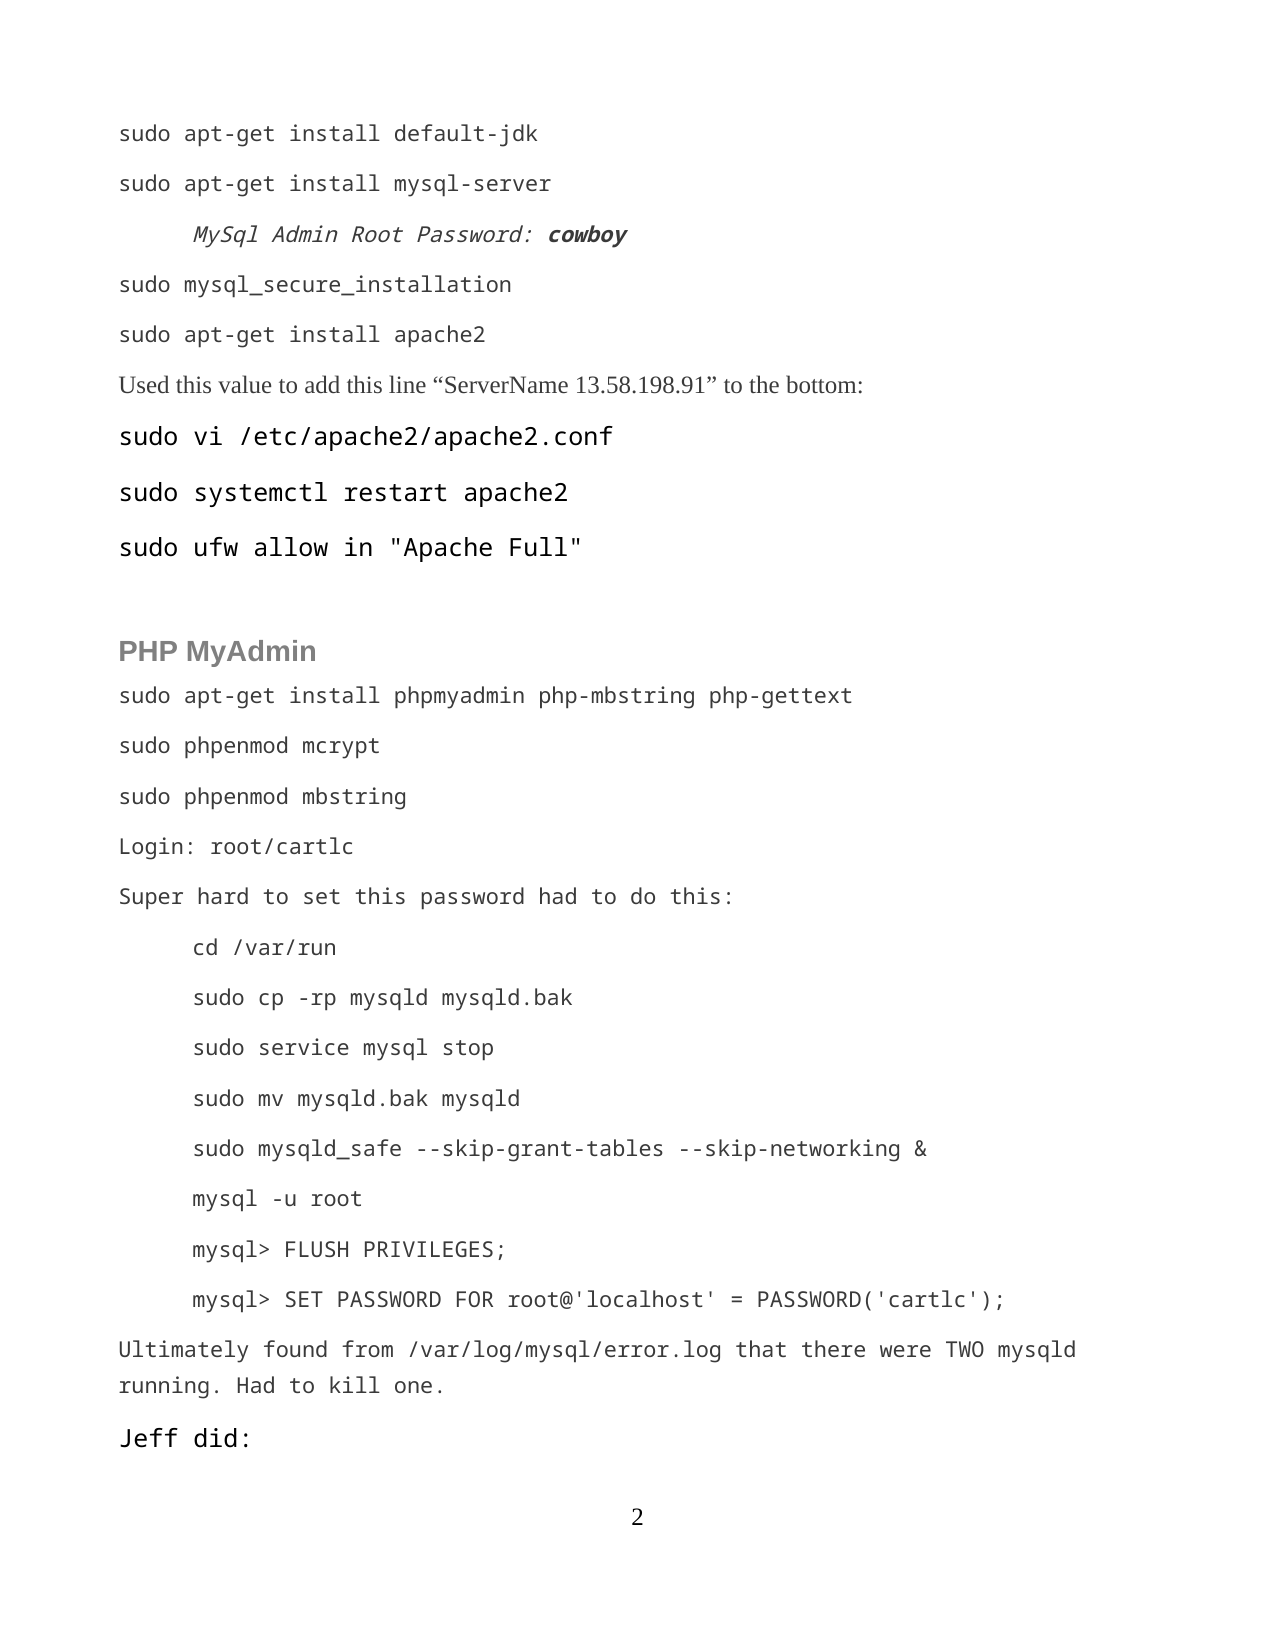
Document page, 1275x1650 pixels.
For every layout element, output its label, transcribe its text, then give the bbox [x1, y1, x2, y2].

text sudo ufw allow in "Apache Full" [118, 529, 1157, 564]
text Jeff did: [118, 1420, 1157, 1454]
text sudo vi /etc/apache2/apache2.conf [118, 419, 1157, 453]
text sudo cp -rp mysqld mysqld.bak [192, 982, 1157, 1012]
text sudo phpenmod mcrypt [118, 730, 1157, 760]
text cd /var/run [192, 932, 1157, 961]
text Super hard to set this password had to do this: [118, 881, 1157, 911]
text sudo apt-get install apache2 [118, 319, 1157, 349]
text mysql> SET PASSWORD FOR root@'localhost' = PASSWORD('cartlc'); [192, 1284, 1157, 1314]
subtitle PHP MyAdmin [118, 634, 1157, 668]
text mysql> FLUSH PRIVILEGES; [192, 1233, 1157, 1263]
text sudo apt-get install default-jdk [118, 118, 1157, 148]
text mysql -u root [192, 1183, 1157, 1213]
text sudo systemctl restart apache2 [118, 474, 1157, 508]
text Used this value to add this line “ServerName 13.58.198.91” to the bottom: [118, 370, 1157, 398]
text sudo phpenmod mbstring [118, 781, 1157, 811]
text sudo mv mysqld.bak mysqld [192, 1083, 1157, 1112]
text MySql Admin Root Password: cowboy [192, 219, 1157, 248]
text sudo apt-get install phpmyadmin php-mbstring php-gettext [118, 680, 1157, 710]
text Ultimately found from /var/log/mysql/error.log that there were TWO mysqld running. Had to kill one. [118, 1334, 1157, 1400]
text Login: root/cartlc [118, 831, 1157, 861]
text sudo mysqld_safe --skip-grant-tables --skip-networking & [192, 1133, 1157, 1163]
text sudo service mysql stop [192, 1032, 1157, 1062]
text sudo mysql_secure_installation [118, 269, 1157, 299]
text sudo apt-get install mysql-server [118, 168, 1157, 198]
